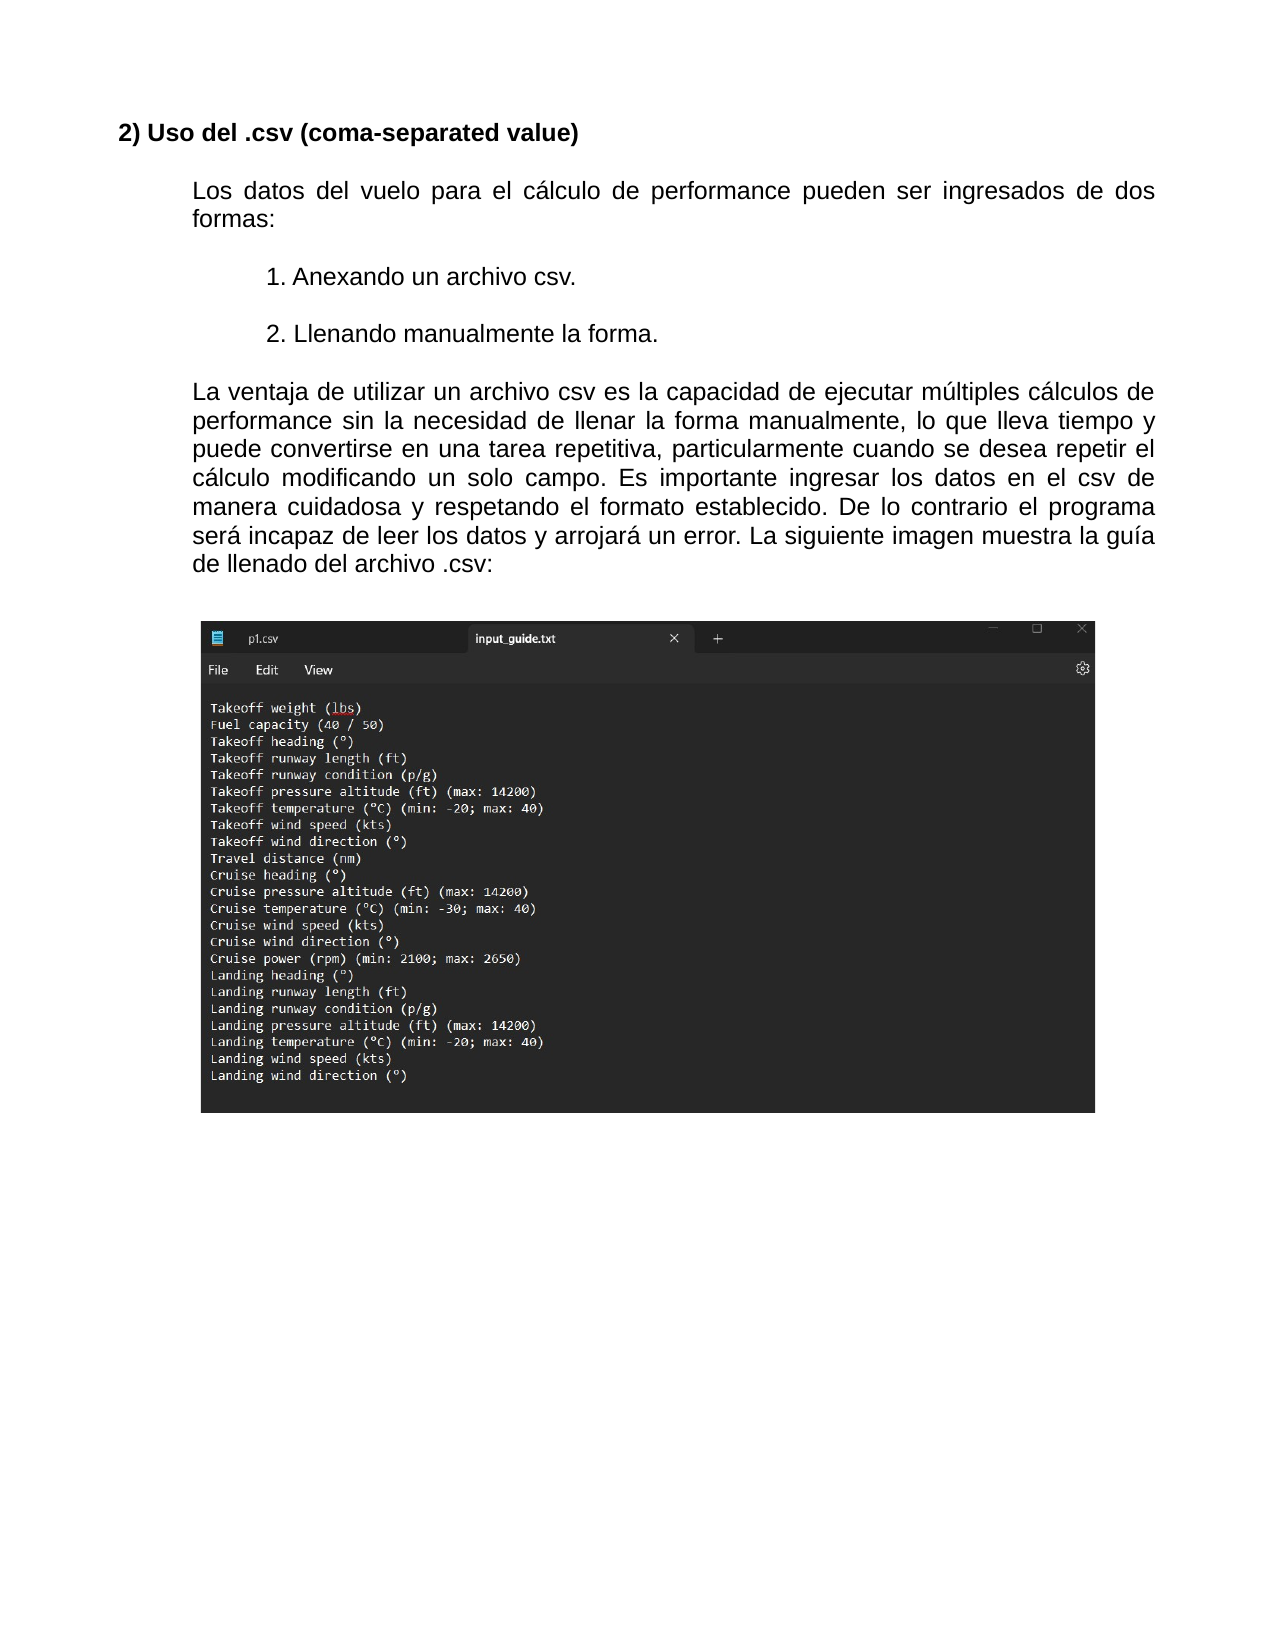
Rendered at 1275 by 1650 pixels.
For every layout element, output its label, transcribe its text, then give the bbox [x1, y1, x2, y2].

text 2) Uso del .csv (coma-separated value) [118, 118, 1157, 147]
text 2. Llenando manualmente la forma. [266, 319, 1157, 348]
text Los datos del vuelo para el cálculo de performance pueden ser ingresados de dos formas: [192, 176, 1157, 233]
picture [200, 621, 1096, 1113]
text La ventaja de utilizar un archivo csv es la capacidad de ejecutar múltiples cálculos de performance sin la necesidad de llenar la forma manualmente, lo que lleva tiempo y puede convertirse en una tarea repetitiva, particularmente cuando se desea repetir el cálculo modificando un solo campo. Es importante ingresar los datos en el csv de manera cuidadosa y respetando el formato establecido. De lo contrario el programa será incapaz de leer los datos y arrojará un error. La siguiente imagen muestra la guía de llenado del archivo .csv: [192, 377, 1157, 578]
text 1. Anexando un archivo csv. [266, 262, 1157, 291]
